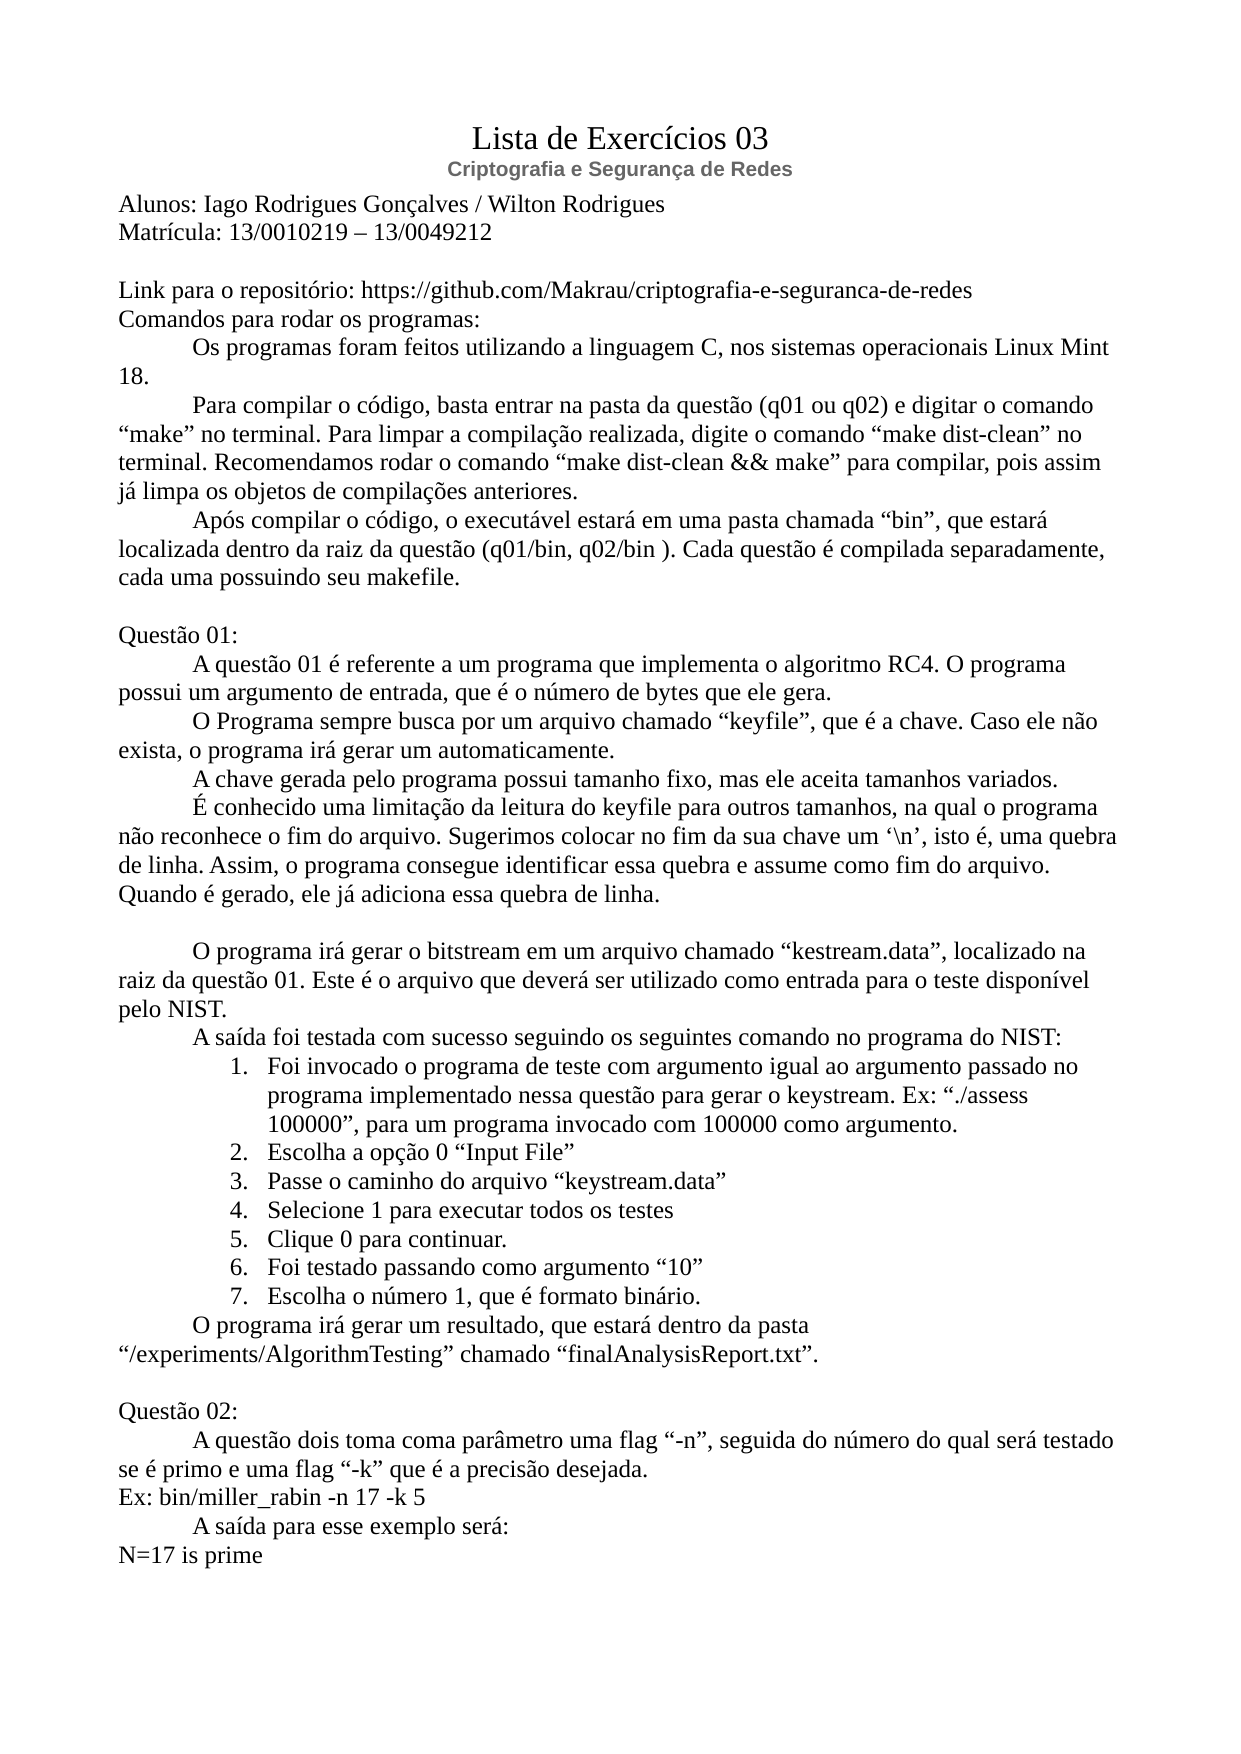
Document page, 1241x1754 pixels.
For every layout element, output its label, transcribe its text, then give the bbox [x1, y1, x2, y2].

text O Programa sempre busca por um arquivo chamado “keyfile”, que é a chave. Caso ele não exista, o programa irá gerar um automaticamente. [118, 706, 1122, 764]
text A saída para esse exemplo será: [118, 1511, 1122, 1540]
text A questão 01 é referente a um programa que implementa o algoritmo RC4. O programa possui um argumento de entrada, que é o número de bytes que ele gera. [118, 649, 1122, 706]
text Matrícula: 13/0010219 – 13/0049212 [118, 217, 1122, 246]
text A saída foi testada com sucesso seguindo os seguintes comando no programa do NIST: [118, 1022, 1122, 1051]
text Os programas foram feitos utilizando a linguagem C, nos sistemas operacionais Linux Mint 18. [118, 332, 1122, 390]
text Após compilar o código, o executável estará em uma pasta chamada “bin”, que estará localizada dentro da raiz da questão (q01/bin, q02/bin ). Cada questão é compilada separadamente, cada uma possuindo seu makefile. [118, 505, 1122, 591]
text Ex: bin/miller_rabin -n 17 -k 5 [118, 1482, 1122, 1511]
text Questão 01: [118, 620, 1122, 649]
list Foi testado passando como argumento “10” [229, 1252, 1122, 1281]
text Questão 02: [118, 1396, 1122, 1425]
list Escolha o número 1, que é formato binário. [229, 1281, 1122, 1310]
list Passe o caminho do arquivo “keystream.data” [229, 1166, 1122, 1195]
list Clique 0 para continuar. [229, 1224, 1122, 1252]
text Lista de Exercícios 03 [118, 118, 1122, 156]
list Selecione 1 para executar todos os testes [229, 1195, 1122, 1224]
text Comandos para rodar os programas: [118, 304, 1122, 332]
list Escolha a opção 0 “Input File” [229, 1137, 1122, 1166]
text A chave gerada pelo programa possui tamanho fixo, mas ele aceita tamanhos variados. [118, 764, 1122, 792]
text Alunos: Iago Rodrigues Gonçalves / Wilton Rodrigues [118, 189, 1122, 217]
subtitle Criptografia e Segurança de Redes [118, 156, 1122, 180]
text A questão dois toma coma parâmetro uma flag “-n”, seguida do número do qual será testado se é primo e uma flag “-k” que é a precisão desejada. [118, 1425, 1122, 1482]
list Foi invocado o programa de teste com argumento igual ao argumento passado no programa implementado nessa questão para gerar o keystream. Ex: “./assess 100000”, para um programa invocado com 100000 como argumento. [229, 1051, 1122, 1137]
text O programa irá gerar o bitstream em um arquivo chamado “kestream.data”, localizado na raiz da questão 01. Este é o arquivo que deverá ser utilizado como entrada para o teste disponível pelo NIST. [118, 936, 1122, 1022]
text Link para o repositório: https://github.com/Makrau/criptografia-e-seguranca-de-redes [118, 275, 1122, 304]
text É conhecido uma limitação da leitura do keyfile para outros tamanhos, na qual o programa não reconhece o fim do arquivo. Sugerimos colocar no fim da sua chave um ‘\n’, isto é, uma quebra de linha. Assim, o programa consegue identificar essa quebra e assume como fim do arquivo. Quando é gerado, ele já adiciona essa quebra de linha. [118, 792, 1122, 907]
text N=17 is prime [118, 1540, 1122, 1569]
text O programa irá gerar um resultado, que estará dentro da pasta “/experiments/AlgorithmTesting” chamado “finalAnalysisReport.txt”. [118, 1310, 1122, 1367]
text Para compilar o código, basta entrar na pasta da questão (q01 ou q02) e digitar o comando “make” no terminal. Para limpar a compilação realizada, digite o comando “make dist-clean” no terminal. Recomendamos rodar o comando “make dist-clean && make” para compilar, pois assim já limpa os objetos de compilações anteriores. [118, 390, 1122, 505]
